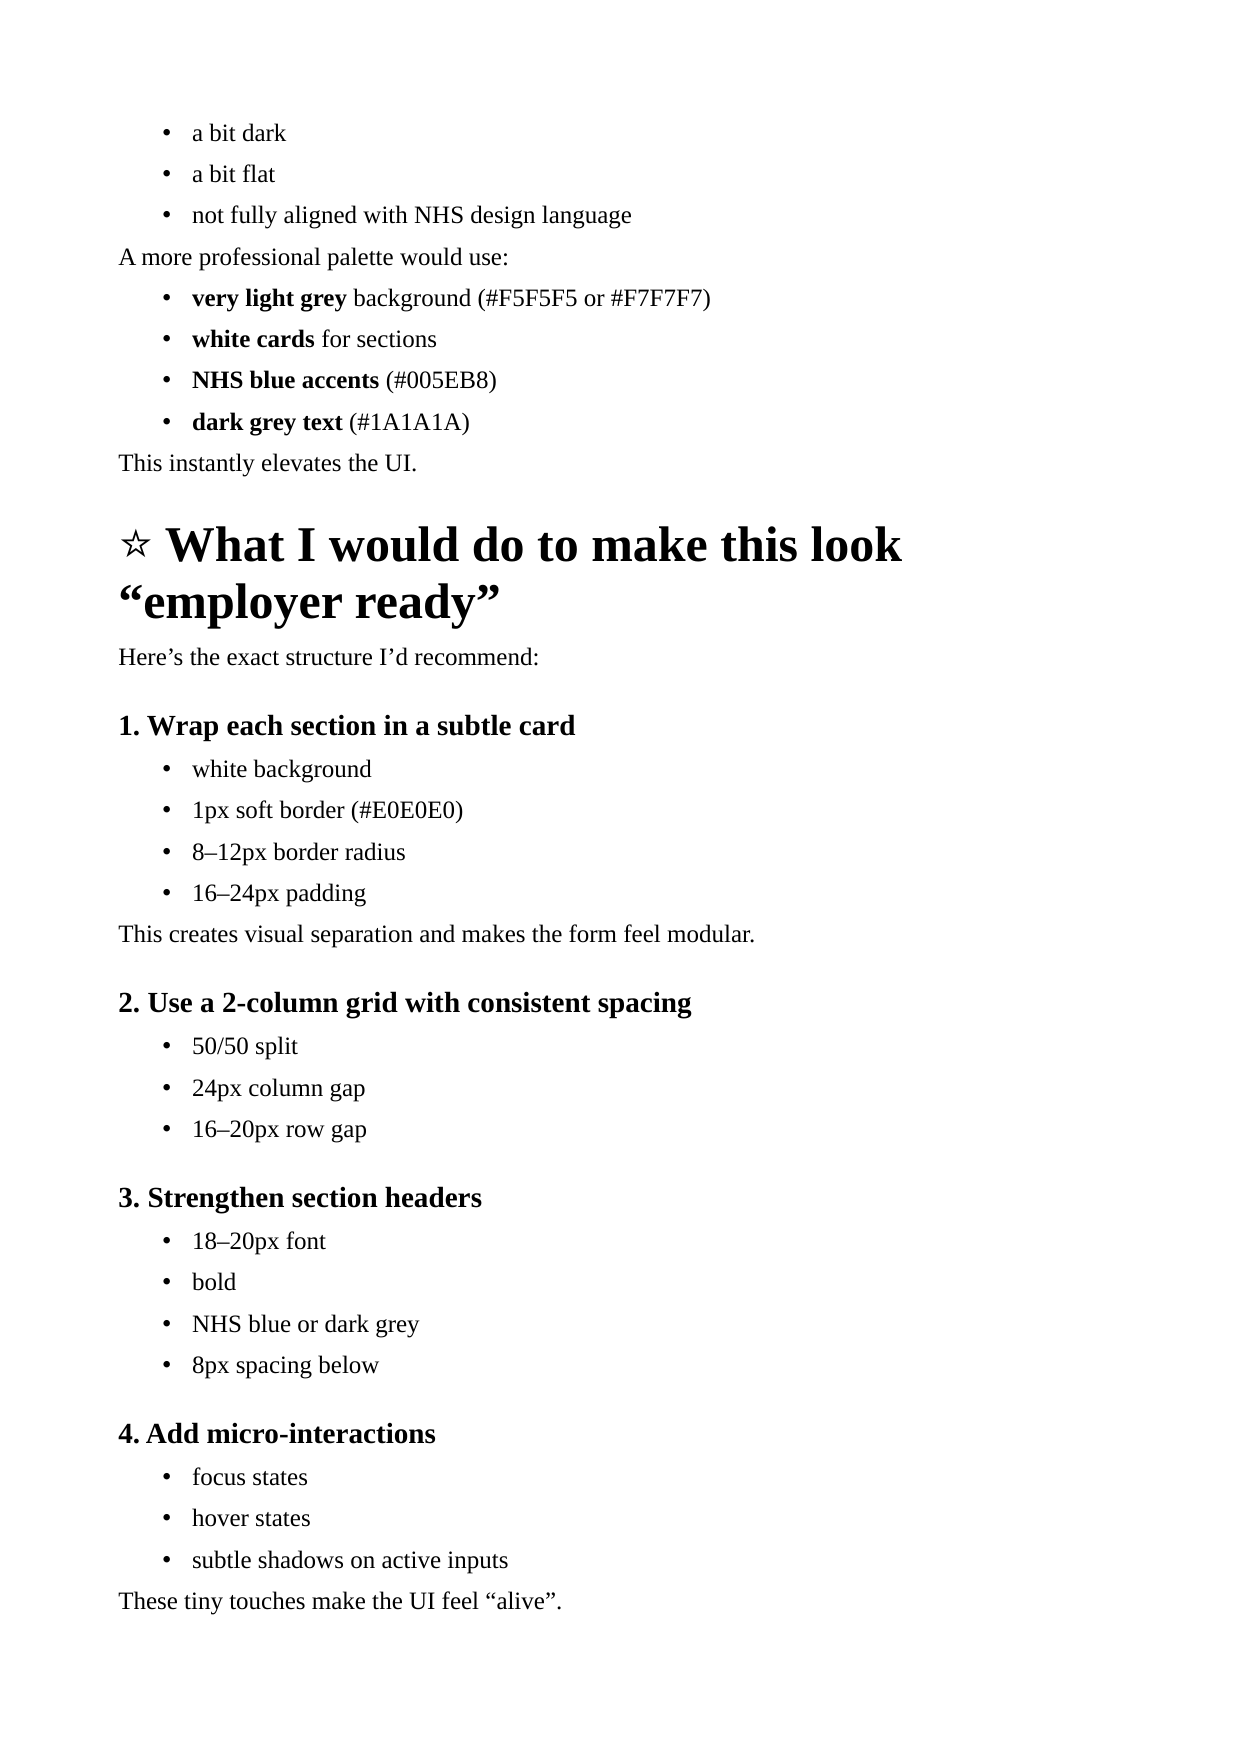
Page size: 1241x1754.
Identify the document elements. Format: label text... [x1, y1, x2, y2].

list 16–20px row gap [162, 1114, 1122, 1143]
text Here’s the exact structure I’d recommend: [118, 642, 1122, 671]
text This creates visual separation and makes the form feel modular. [118, 919, 1122, 948]
subtitle 3. Strengthen section headers [118, 1180, 1122, 1214]
subtitle ⭐ What I would do to make this look “employer ready” [118, 514, 1122, 629]
subtitle 2. Use a 2‑column grid with consistent spacing [118, 985, 1122, 1019]
list very light grey background (#F5F5F5 or #F7F7F7) [162, 283, 1122, 312]
list bold [162, 1267, 1122, 1296]
list 16–24px padding [162, 878, 1122, 907]
subtitle 4. Add micro‑interactions [118, 1416, 1122, 1450]
text This instantly elevates the UI. [118, 448, 1122, 477]
list 1px soft border (#E0E0E0) [162, 795, 1122, 824]
list a bit flat [162, 159, 1122, 188]
list NHS blue accents (#005EB8) [162, 366, 1122, 394]
list dark grey text (#1A1A1A) [162, 407, 1122, 436]
list 18–20px font [162, 1226, 1122, 1255]
text These tiny touches make the UI feel “alive”. [118, 1586, 1122, 1615]
list 8px spacing below [162, 1350, 1122, 1379]
list white background [162, 754, 1122, 783]
text A more professional palette would use: [118, 242, 1122, 271]
list not fully aligned with NHS design language [162, 201, 1122, 229]
list 24px column gap [162, 1073, 1122, 1101]
list 50/50 split [162, 1031, 1122, 1060]
list focus states [162, 1462, 1122, 1491]
list NHS blue or dark grey [162, 1309, 1122, 1337]
list white cards for sections [162, 324, 1122, 353]
list a bit dark [162, 118, 1122, 147]
list 8–12px border radius [162, 837, 1122, 865]
list hover states [162, 1503, 1122, 1532]
subtitle 1. Wrap each section in a subtle card [118, 708, 1122, 742]
list subtle shadows on active inputs [162, 1545, 1122, 1573]
